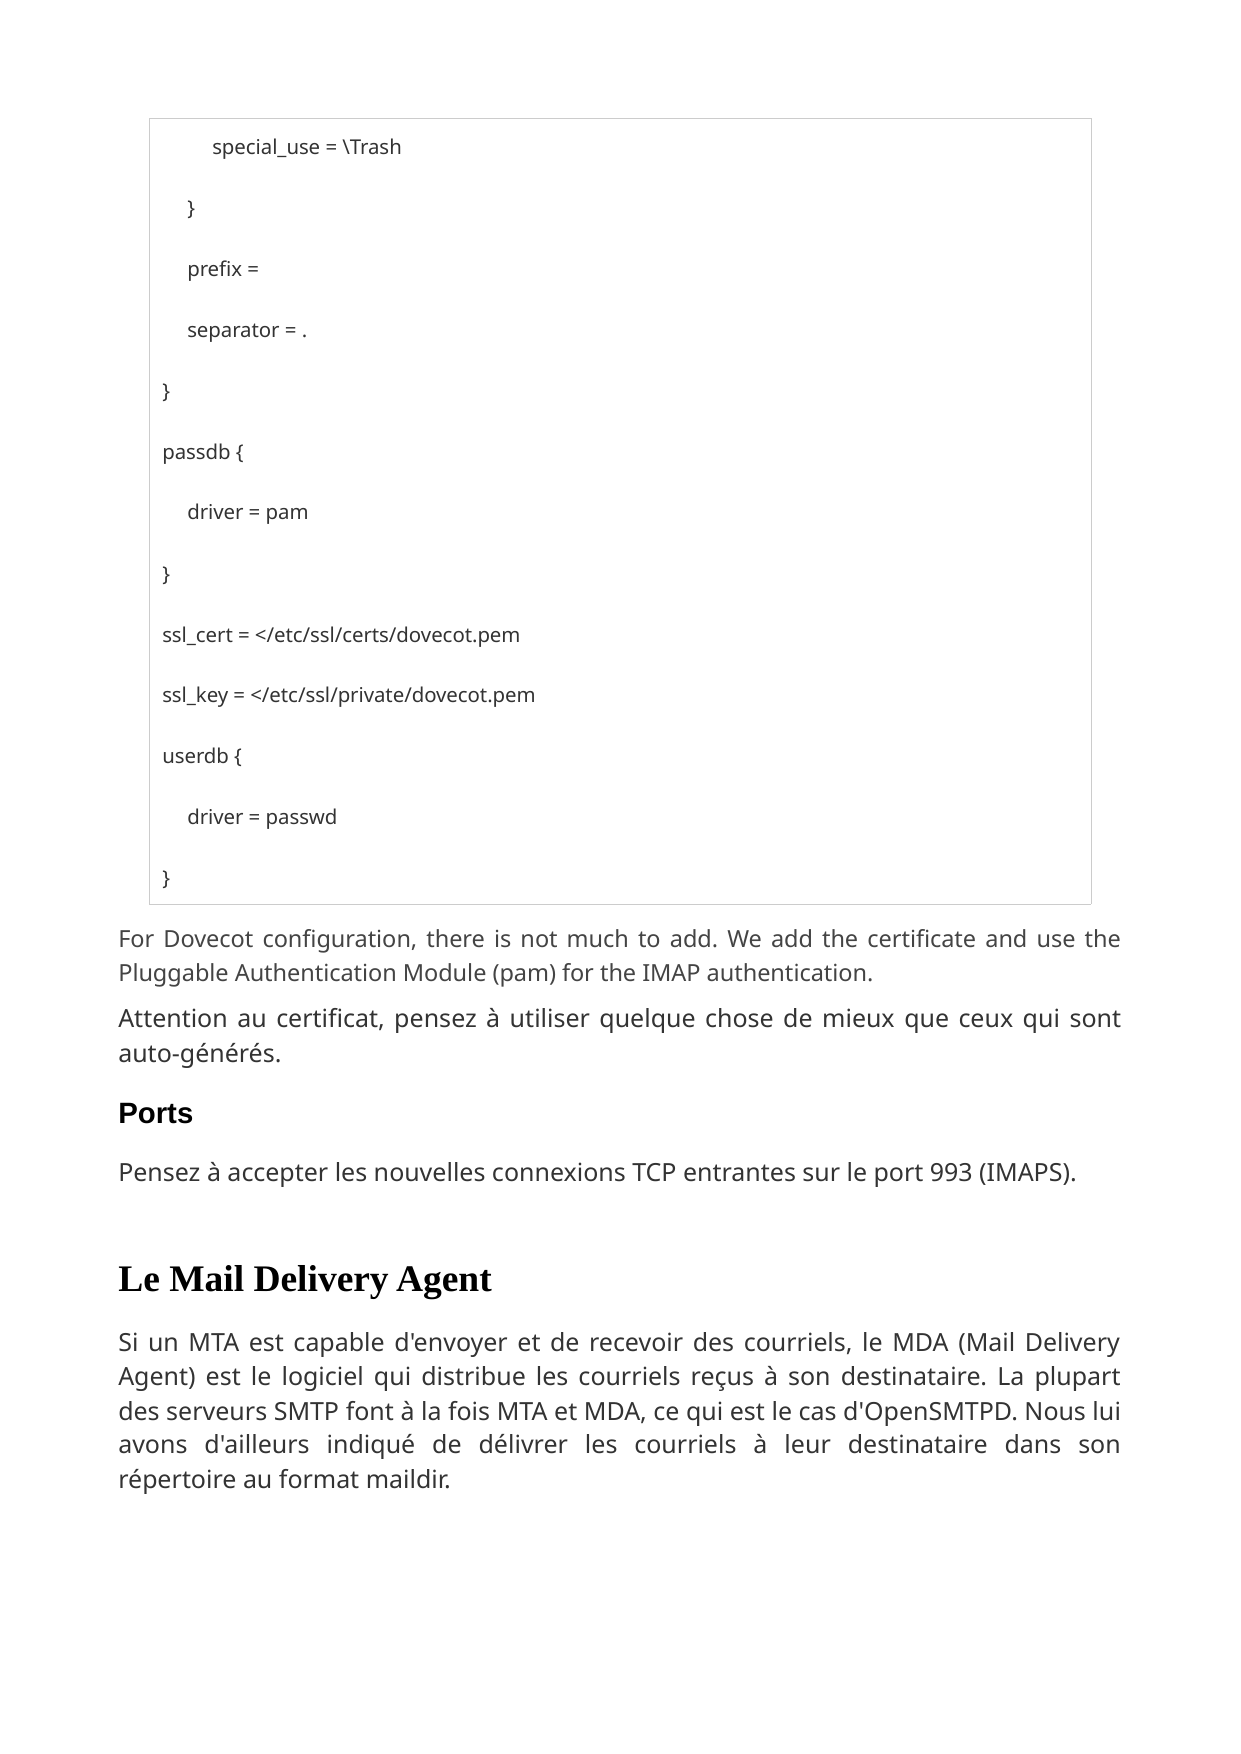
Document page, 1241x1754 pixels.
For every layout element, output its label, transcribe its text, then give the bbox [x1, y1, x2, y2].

text driver = passwd [150, 788, 1091, 831]
text For Dovecot configuration, there is not much to add. We add the certificate and use the Pluggable Authentication Module (pam) for the IMAP authentication. [118, 920, 1122, 989]
text prefix = [150, 240, 1091, 282]
text separator = . [150, 301, 1091, 343]
text driver = pam [150, 484, 1091, 526]
text userdb { [150, 727, 1091, 770]
text } [150, 179, 1091, 221]
text } [150, 545, 1091, 587]
text special_use = \Trash [150, 119, 1091, 160]
subtitle Ports [118, 1096, 1122, 1130]
text } [150, 849, 1091, 904]
text passdb { [150, 423, 1091, 465]
text } [150, 362, 1091, 404]
text Pensez à accepter les nouvelles connexions TCP entrantes sur le port 993 (IMAPS). [118, 1155, 1122, 1189]
text Si un MTA est capable d'envoyer et de recevoir des courriels, le MDA (Mail Delivery Agent) est le logiciel qui distribue les courriels reçus à son destinataire. La plupart des serveurs SMTP font à la fois MTA et MDA, ce qui est le cas d'OpenSMTPD. Nous lui avons d'ailleurs indiqué de délivrer les courriels à leur destinataire dans son répertoire au format maildir. [118, 1325, 1122, 1495]
text Attention au certificat, pensez à utiliser quelque chose de mieux que ceux qui sont auto-générés. [118, 1001, 1122, 1069]
subtitle Le Mail Delivery Agent [118, 1257, 1122, 1300]
text ssl_key = </etc/ssl/private/dovecot.pem [150, 667, 1091, 709]
text ssl_cert = </etc/ssl/certs/dovecot.pem [150, 606, 1091, 648]
